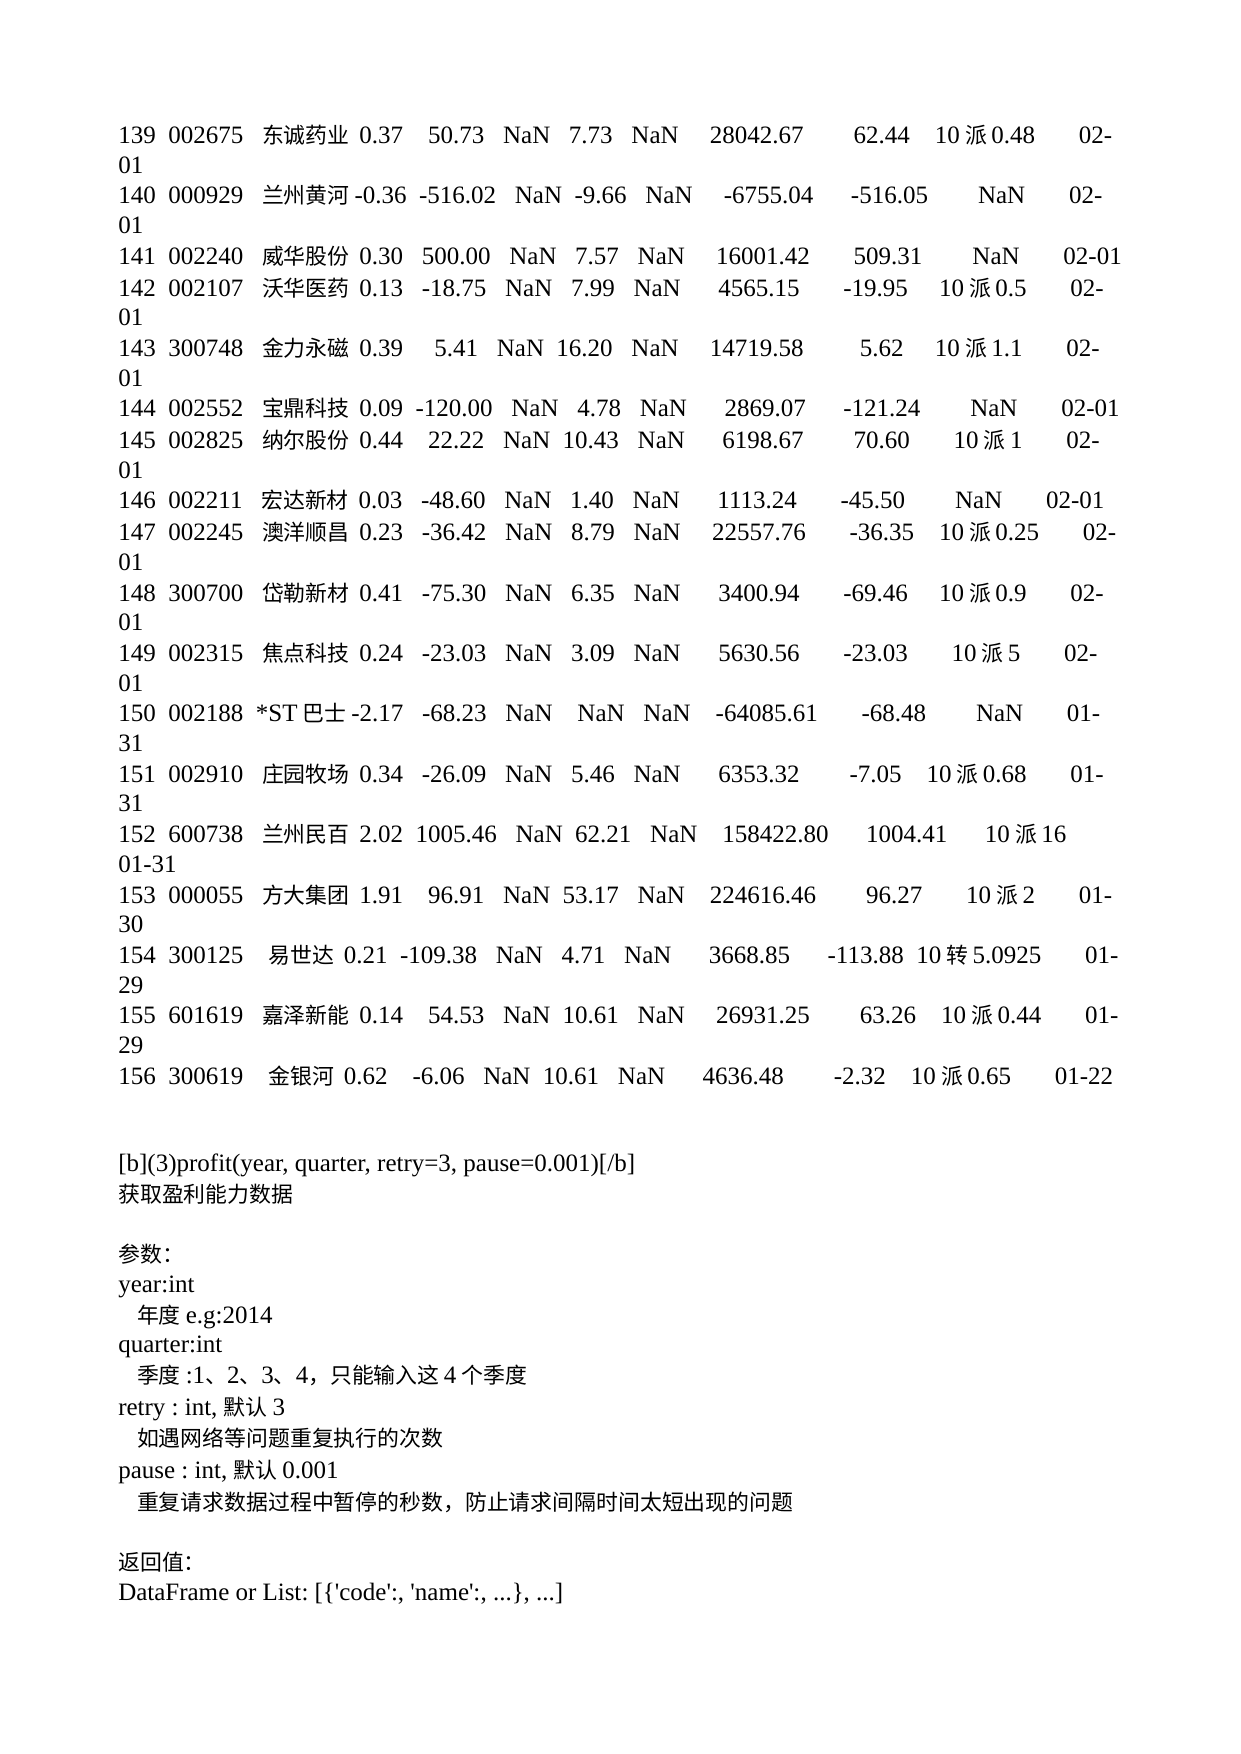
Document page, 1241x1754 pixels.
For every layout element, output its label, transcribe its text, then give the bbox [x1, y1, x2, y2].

text 148 300700 岱勒新材 0.41 -75.30 NaN 6.35 NaN 3400.94 -69.46 10派0.9 02-01 [118, 576, 1122, 636]
text 153 000055 方大集团 1.91 96.91 NaN 53.17 NaN 224616.46 96.27 10派2 01-30 [118, 878, 1122, 938]
text 季度 :1、2、3、4，只能输入这4个季度 [118, 1358, 1122, 1390]
text 年度 e.g:2014 [118, 1298, 1122, 1329]
text 154 300125 易世达 0.21 -109.38 NaN 4.71 NaN 3668.85 -113.88 10转5.0925 01-29 [118, 938, 1122, 998]
text 155 601619 嘉泽新能 0.14 54.53 NaN 10.61 NaN 26931.25 63.26 10派0.44 01-29 [118, 998, 1122, 1059]
text year:int [118, 1269, 1122, 1298]
text DataFrame or List: [{'code':, 'name':, ...}, ...] [118, 1577, 1122, 1606]
text 149 002315 焦点科技 0.24 -23.03 NaN 3.09 NaN 5630.56 -23.03 10派5 02-01 [118, 636, 1122, 696]
text 返回值： [118, 1545, 1122, 1577]
text 145 002825 纳尔股份 0.44 22.22 NaN 10.43 NaN 6198.67 70.60 10派1 02-01 [118, 423, 1122, 483]
text pause : int, 默认 0.001 [118, 1453, 1122, 1485]
text 139 002675 东诚药业 0.37 50.73 NaN 7.73 NaN 28042.67 62.44 10派0.48 02-01 [118, 118, 1122, 178]
text [b](3)profit(year, quarter, retry=3, pause=0.001)[/b] [118, 1148, 1122, 1177]
text quarter:int [118, 1329, 1122, 1358]
text 151 002910 庄园牧场 0.34 -26.09 NaN 5.46 NaN 6353.32 -7.05 10派0.68 01-31 [118, 757, 1122, 817]
text 142 002107 沃华医药 0.13 -18.75 NaN 7.99 NaN 4565.15 -19.95 10派0.5 02-01 [118, 271, 1122, 331]
text 141 002240 威华股份 0.30 500.00 NaN 7.57 NaN 16001.42 509.31 NaN 02-01 [118, 239, 1122, 271]
text 140 000929 兰州黄河 -0.36 -516.02 NaN -9.66 NaN -6755.04 -516.05 NaN 02-01 [118, 178, 1122, 239]
text 147 002245 澳洋顺昌 0.23 -36.42 NaN 8.79 NaN 22557.76 -36.35 10派0.25 02-01 [118, 515, 1122, 576]
text 获取盈利能力数据 [118, 1177, 1122, 1208]
text 146 002211 宏达新材 0.03 -48.60 NaN 1.40 NaN 1113.24 -45.50 NaN 02-01 [118, 483, 1122, 515]
text 156 300619 金银河 0.62 -6.06 NaN 10.61 NaN 4636.48 -2.32 10派0.65 01-22 [118, 1059, 1122, 1091]
text 143 300748 金力永磁 0.39 5.41 NaN 16.20 NaN 14719.58 5.62 10派1.1 02-01 [118, 331, 1122, 391]
text 重复请求数据过程中暂停的秒数，防止请求间隔时间太短出现的问题 [118, 1485, 1122, 1516]
text 参数： [118, 1237, 1122, 1269]
text 150 002188 *ST巴士 -2.17 -68.23 NaN NaN NaN -64085.61 -68.48 NaN 01-31 [118, 696, 1122, 757]
text retry : int, 默认 3 [118, 1390, 1122, 1421]
text 152 600738 兰州民百 2.02 1005.46 NaN 62.21 NaN 158422.80 1004.41 10派16 01-31 [118, 817, 1122, 878]
text 144 002552 宝鼎科技 0.09 -120.00 NaN 4.78 NaN 2869.07 -121.24 NaN 02-01 [118, 391, 1122, 423]
text 如遇网络等问题重复执行的次数 [118, 1421, 1122, 1453]
